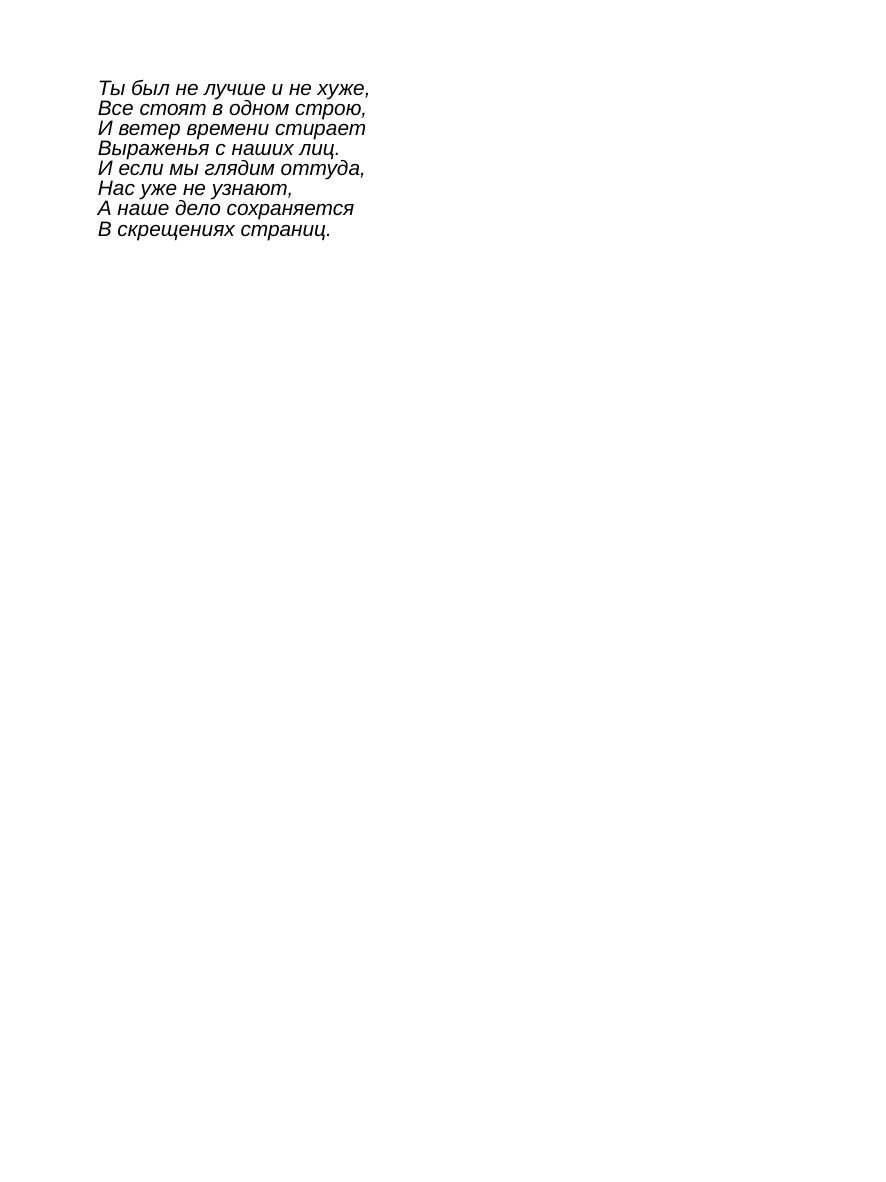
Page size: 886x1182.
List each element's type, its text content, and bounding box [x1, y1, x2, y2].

text В скрещениях страниц. [98, 220, 768, 240]
text Все стоят в одном строю, [98, 99, 768, 119]
text Нас уже не узнают, [98, 180, 768, 200]
text И ветер времени стирает [98, 119, 768, 139]
text Выраженья с наших лиц. [98, 139, 768, 159]
text А наше дело сохраняется [98, 200, 768, 220]
text Ты был не лучше и не хуже, [98, 79, 768, 99]
text И если мы глядим оттуда, [98, 159, 768, 180]
